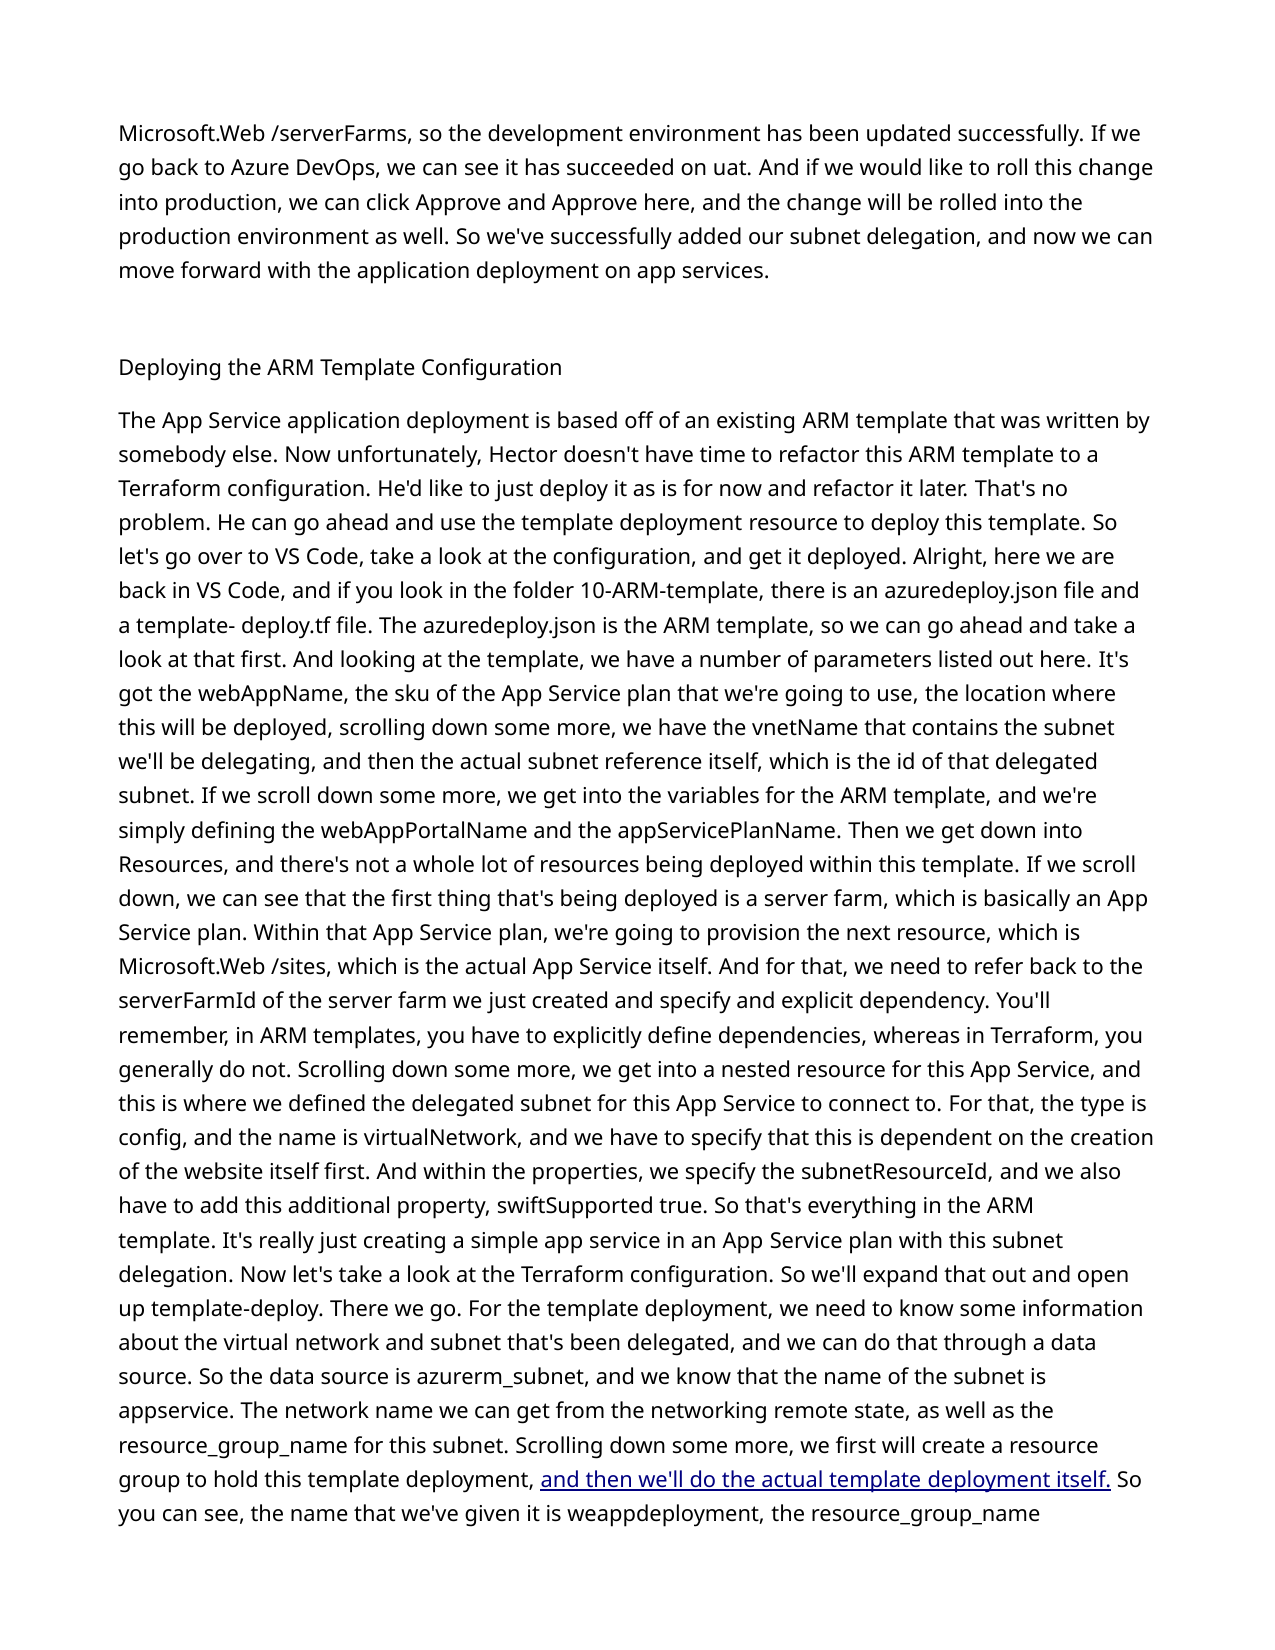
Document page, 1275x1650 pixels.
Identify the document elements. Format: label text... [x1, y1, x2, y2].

text The App Service application deployment is based off of an existing ARM template that was written by somebody else. Now unfortunately, Hector doesn't have time to refactor this ARM template to a Terraform configuration. He'd like to just deploy it as is for now and refactor it later. That's no problem. He can go ahead and use the template deployment resource to deploy this template. So let's go over to VS Code, take a look at the configuration, and get it deployed. Alright, here we are back in VS Code, and if you look in the folder 10-ARM-template, there is an azuredeploy.json file and a template- deploy.tf file. The azuredeploy.json is the ARM template, so we can go ahead and take a look at that first. And looking at the template, we have a number of parameters listed out here. It's got the webAppName, the sku of the App Service plan that we're going to use, the location where this will be deployed, scrolling down some more, we have the vnetName that contains the subnet we'll be delegating, and then the actual subnet reference itself, which is the id of that delegated subnet. If we scroll down some more, we get into the variables for the ARM template, and we're simply defining the webAppPortalName and the appServicePlanName. Then we get down into Resources, and there's not a whole lot of resources being deployed within this template. If we scroll down, we can see that the first thing that's being deployed is a server farm, which is basically an App Service plan. Within that App Service plan, we're going to provision the next resource, which is Microsoft.Web /sites, which is the actual App Service itself. And for that, we need to refer back to the serverFarmId of the server farm we just created and specify and explicit dependency. You'll remember, in ARM templates, you have to explicitly define dependencies, whereas in Terraform, you generally do not. Scrolling down some more, we get into a nested resource for this App Service, and this is where we defined the delegated subnet for this App Service to connect to. For that, the type is config, and the name is virtualNetwork, and we have to specify that this is dependent on the creation of the website itself first. And within the properties, we specify the subnetResourceId, and we also have to add this additional property, swiftSupported true. So that's everything in the ARM template. It's really just creating a simple app service in an App Service plan with this subnet delegation. Now let's take a look at the Terraform configuration. So we'll expand that out and open up template-deploy. There we go. For the template deployment, we need to know some information about the virtual network and subnet that's been delegated, and we can do that through a data source. So the data source is azurerm_subnet, and we know that the name of the subnet is appservice. The network name we can get from the networking remote state, as well as the resource_group_name for this subnet. Scrolling down some more, we first will create a resource group to hold this template deployment, and then we'll do the actual template deployment itself. So you can see, the name that we've given it is weappdeployment, the resource_group_name [118, 405, 1157, 1528]
subtitle Deploying the ARM Template Configuration [118, 351, 1157, 381]
text Microsoft.Web /serverFarms, so the development environment has been updated successfully. If we go back to Azure DevOps, we can see it has succeeded on uat. And if we would like to roll this change into production, we can click Approve and Approve here, and the change will be rolled into the production environment as well. So we've successfully added our subnet delegation, and now we can move forward with the application deployment on app services. [118, 118, 1157, 284]
